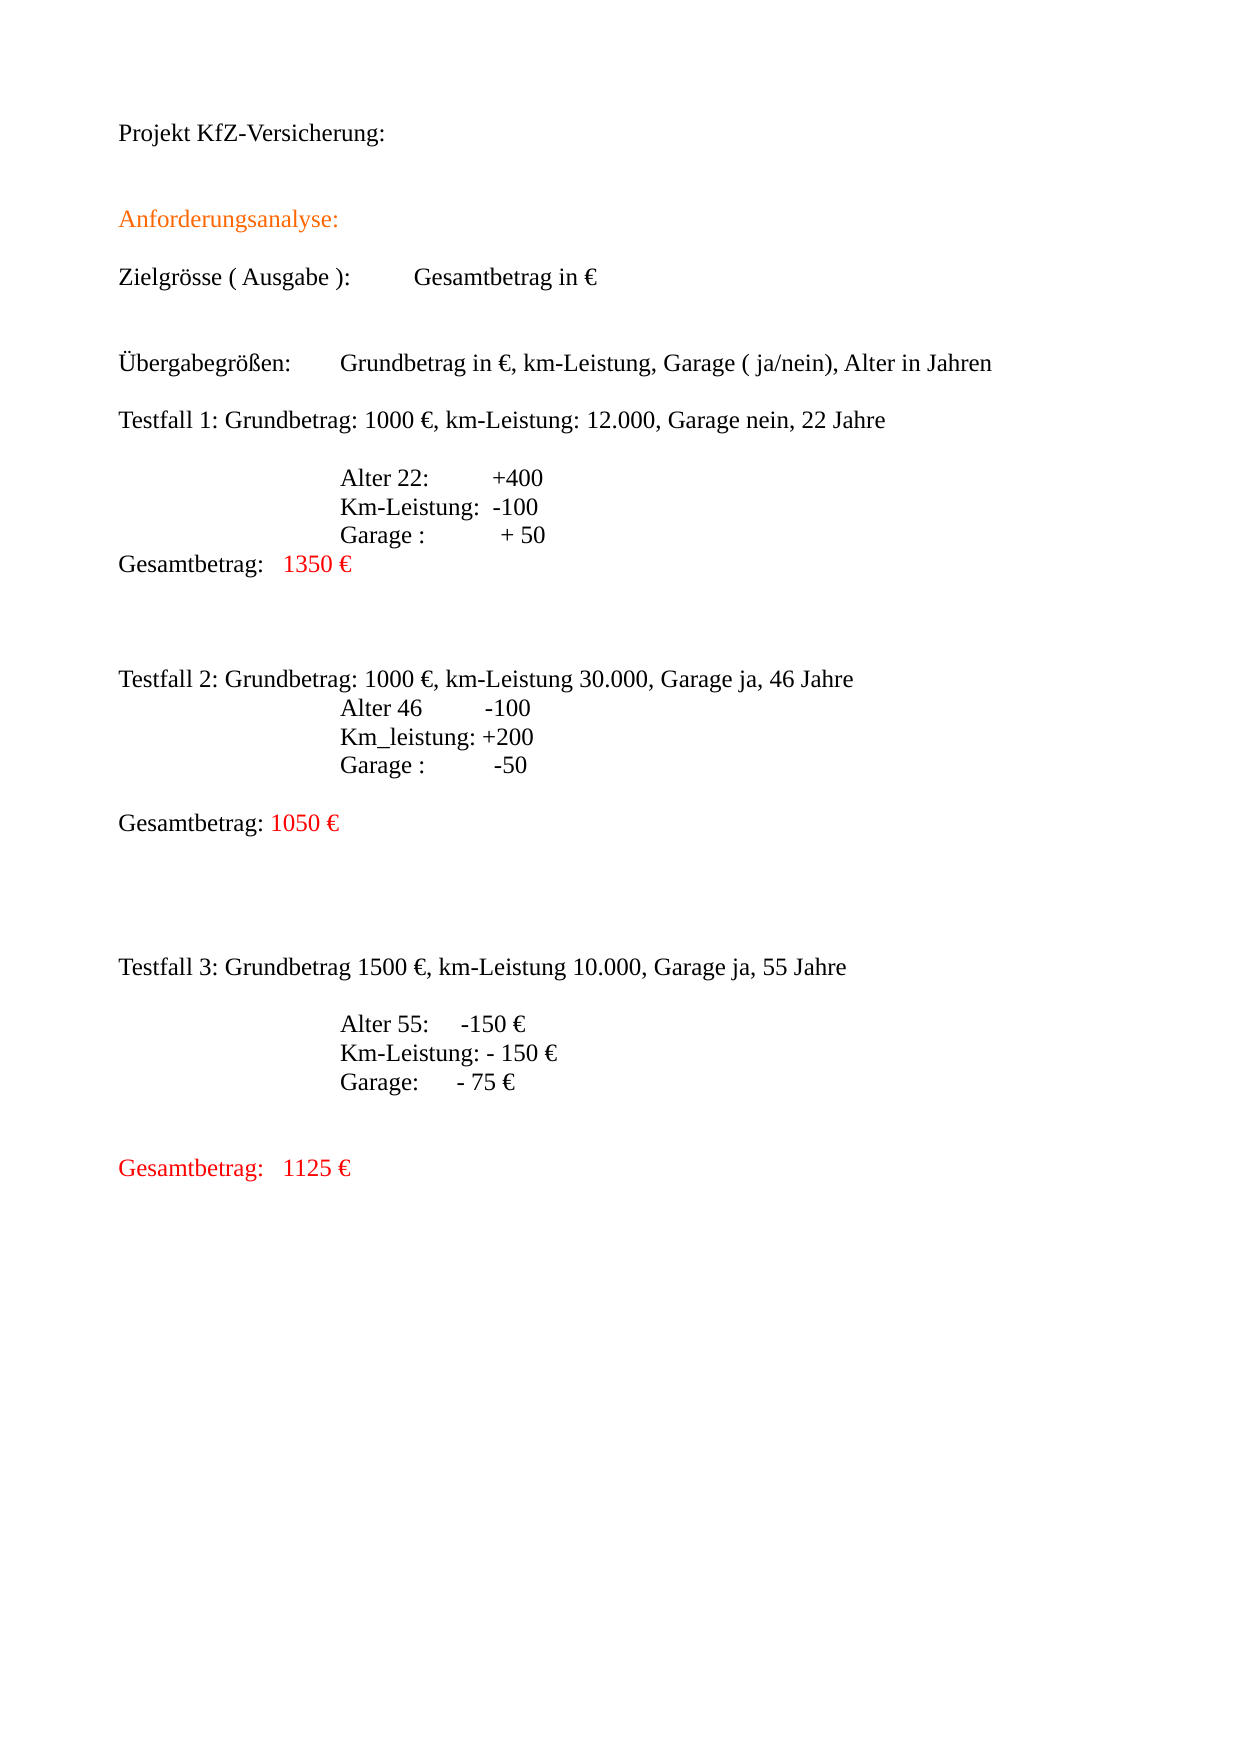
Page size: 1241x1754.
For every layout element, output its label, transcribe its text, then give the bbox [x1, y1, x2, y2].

text Anforderungsanalyse: [118, 204, 1122, 233]
text Zielgrösse ( Ausgabe ): Gesamtbetrag in € [118, 262, 1122, 291]
text Km-Leistung: - 150 € [118, 1038, 1122, 1067]
text Alter 46 -100 [118, 693, 1122, 722]
text Testfall 1: Grundbetrag: 1000 €, km-Leistung: 12.000, Garage nein, 22 Jahre [118, 406, 1122, 434]
text Alter 22: +400 [118, 463, 1122, 492]
text Alter 55: -150 € [118, 1009, 1122, 1038]
text Gesamtbetrag: 1350 € [118, 549, 1122, 607]
text Gesamtbetrag: 1050 € [118, 808, 1122, 837]
text Garage : -50 [118, 751, 1122, 779]
text Projekt KfZ-Versicherung: [118, 118, 1122, 147]
text Gesamtbetrag: 1125 € [118, 1153, 1122, 1182]
text Übergabegrößen: Grundbetrag in €, km-Leistung, Garage ( ja/nein), Alter in Jahren [118, 348, 1122, 377]
text Testfall 2: Grundbetrag: 1000 €, km-Leistung 30.000, Garage ja, 46 Jahre [118, 664, 1122, 693]
text Garage : + 50 [118, 521, 1122, 549]
text Km_leistung: +200 [118, 722, 1122, 751]
text Garage: - 75 € [118, 1067, 1122, 1096]
text Km-Leistung: -100 [118, 492, 1122, 521]
text Testfall 3: Grundbetrag 1500 €, km-Leistung 10.000, Garage ja, 55 Jahre [118, 952, 1122, 981]
